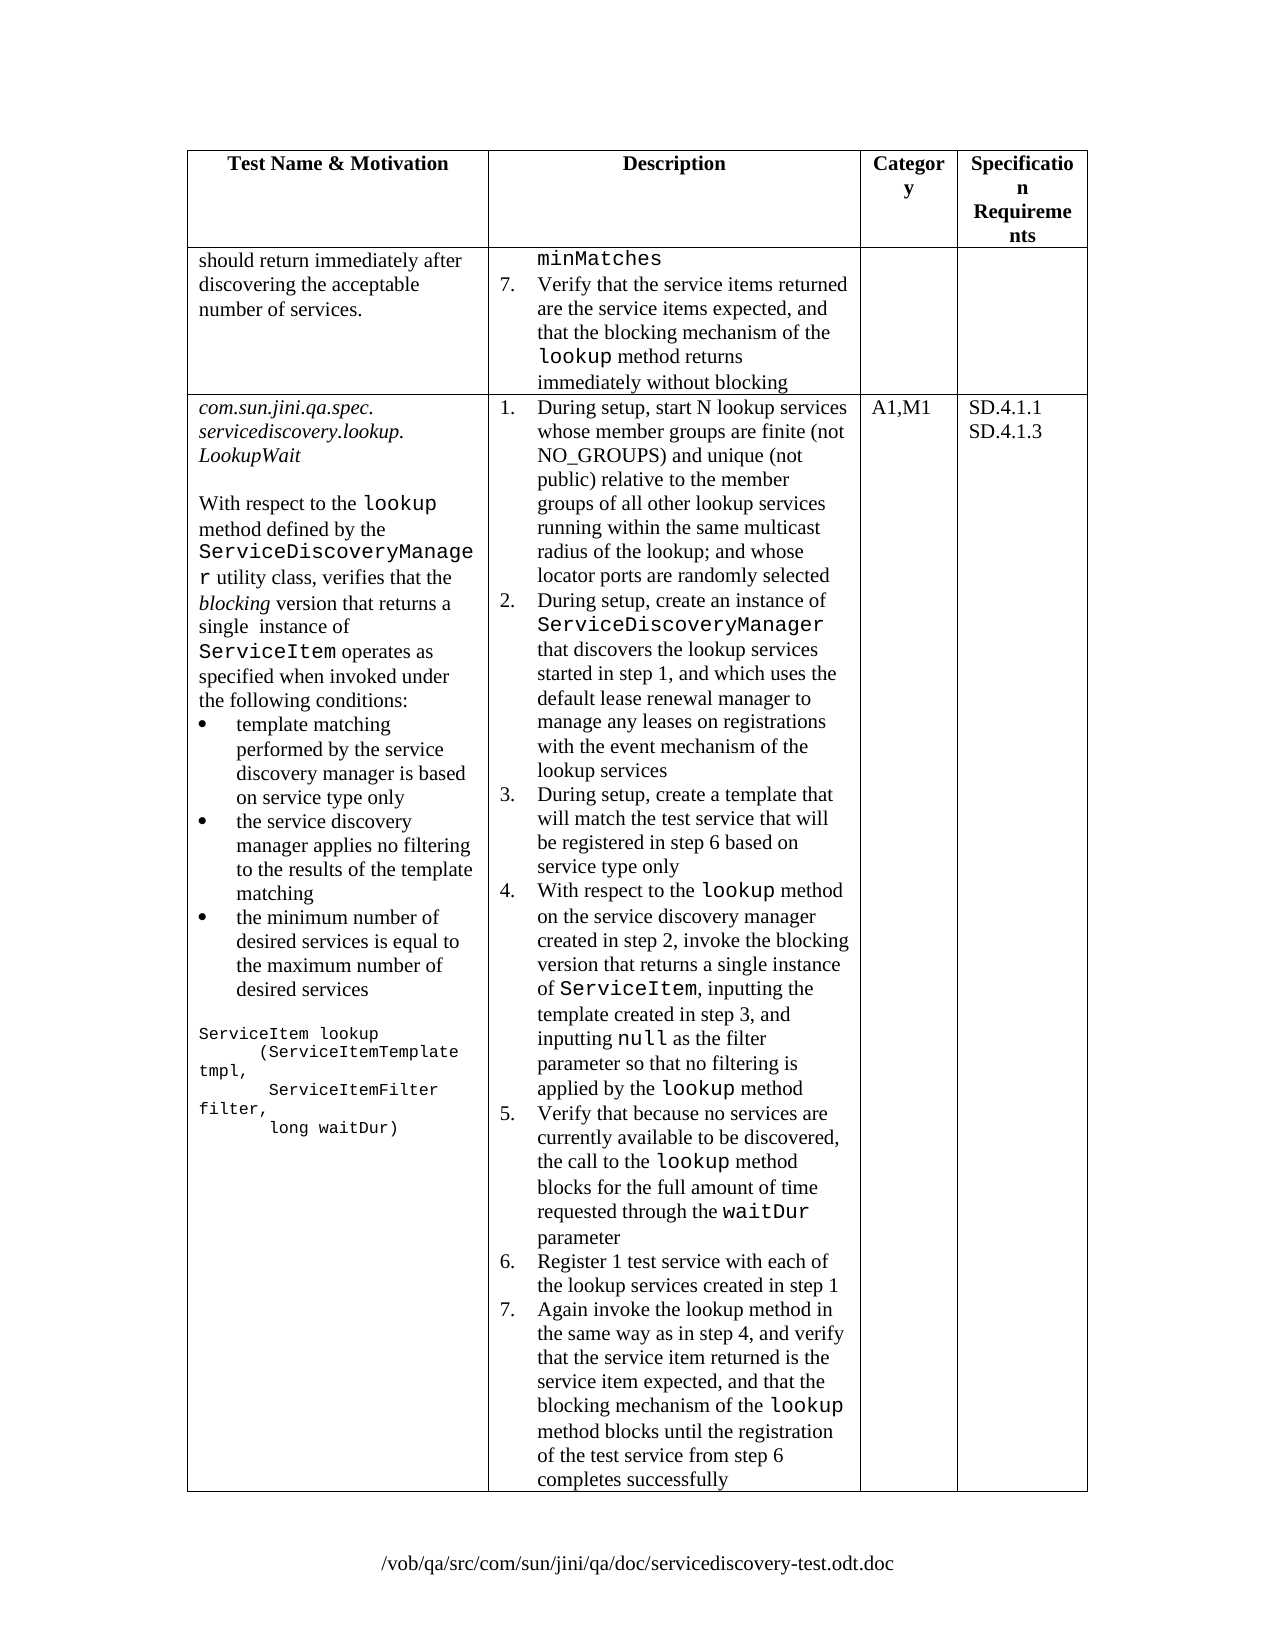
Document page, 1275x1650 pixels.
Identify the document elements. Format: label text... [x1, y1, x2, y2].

table_header Specification Requirements [958, 151, 1087, 247]
table_cell During setup, start N lookup services whose member groups are finite (not NO_GROUPS) and unique (not public) relative to the member groups of all other lookup services running within the same multicast radius of the lookup; and whose locator ports are randomly selected During setup, create an instance of ServiceDiscoveryManager that discovers the lookup services started in step 1, and which uses the default lease renewal manager to manage any leases on registrations with the event mechanism of the lookup services During setup, create a template that will match the test service that will be registered in step 6 based on service type only With respect to the lookup method on the service discovery manager created in step 2, invoke the blocking version that returns a single instance of ServiceItem, inputting the template created in step 3, and inputting null as the filter parameter so that no filtering is applied by the lookup method Verify that because no services are currently available to be discovered, the call to the lookup method blocks for the full amount of time requested through the waitDur parameter Register 1 test service with each of the lookup services created in step 1 Again invoke the lookup method in the same way as in step 4, and verify that the service item returned is the service item expected, and that the blocking mechanism of the lookup method blocks until the registration of the test service from step 6 completes successfully [489, 395, 860, 1491]
table_cell should return immediately after discovering the acceptable number of services. [188, 248, 488, 394]
table_cell SD.4.1.1 SD.4.1.3 [958, 395, 1087, 1491]
table_cell com.sun.jini.qa.spec. servicediscovery.lookup. LookupWait With respect to the lookup method defined by the ServiceDiscoveryManager utility class, verifies that the blocking version that returns a single instance of ServiceItem operates as specified when invoked under the following conditions: template matching performed by the service discovery manager is based on service type only the service discovery manager applies no filtering to the results of the template matching the minimum number of desired services is equal to the maximum number of desired services ServiceItem lookup (ServiceItemTemplate tmpl, ServiceItemFilter filter, long waitDur) [188, 395, 488, 1491]
table_cell A1,M1 [861, 395, 957, 1491]
table_header Category [861, 151, 957, 247]
table_cell During setup, start N lookup services whose member groups are finite (not NO_GROUPS) and unique (not public) relative to the member groups of all other lookup services running within the same multicast radius of the lookup; and whose locator ports are randomly selected During setup, register M (M >= 1) test services with some subset of the lookup services created in step 1 During setup, create an instance of ServiceDiscoveryManager that discovers the lookup services started in step 1, and which uses the default lease renewal manager to manage any leases on registrations with the event mechanism of the lookup services During setup, create a template that will match the test services registered in step 2 based on service type only During setup, create a filter that will reject some – but not all – of the services registered in step 2 With respect to the lookup method on the service discovery manager created in step 3, invoke the blocking version that returns an array of instances of ServiceItem, inputting the template created in step 4, the filter created in step 5 so that no filtering is applied by the lookup method, and inputting a value for the minMatches parameter that is less than or equal to the number of services registered in step 2, and a value for the maxMatches parameters that is greater than or equal to the value of minMatches Verify that the service items returned are the service items expected, and that the blocking mechanism of the lookup method returns immediately without blocking [489, 248, 860, 394]
table_header Description [489, 151, 860, 247]
table_header Test Name & Motivation [188, 151, 488, 247]
table_cell [861, 248, 957, 394]
table_cell [958, 248, 1087, 394]
